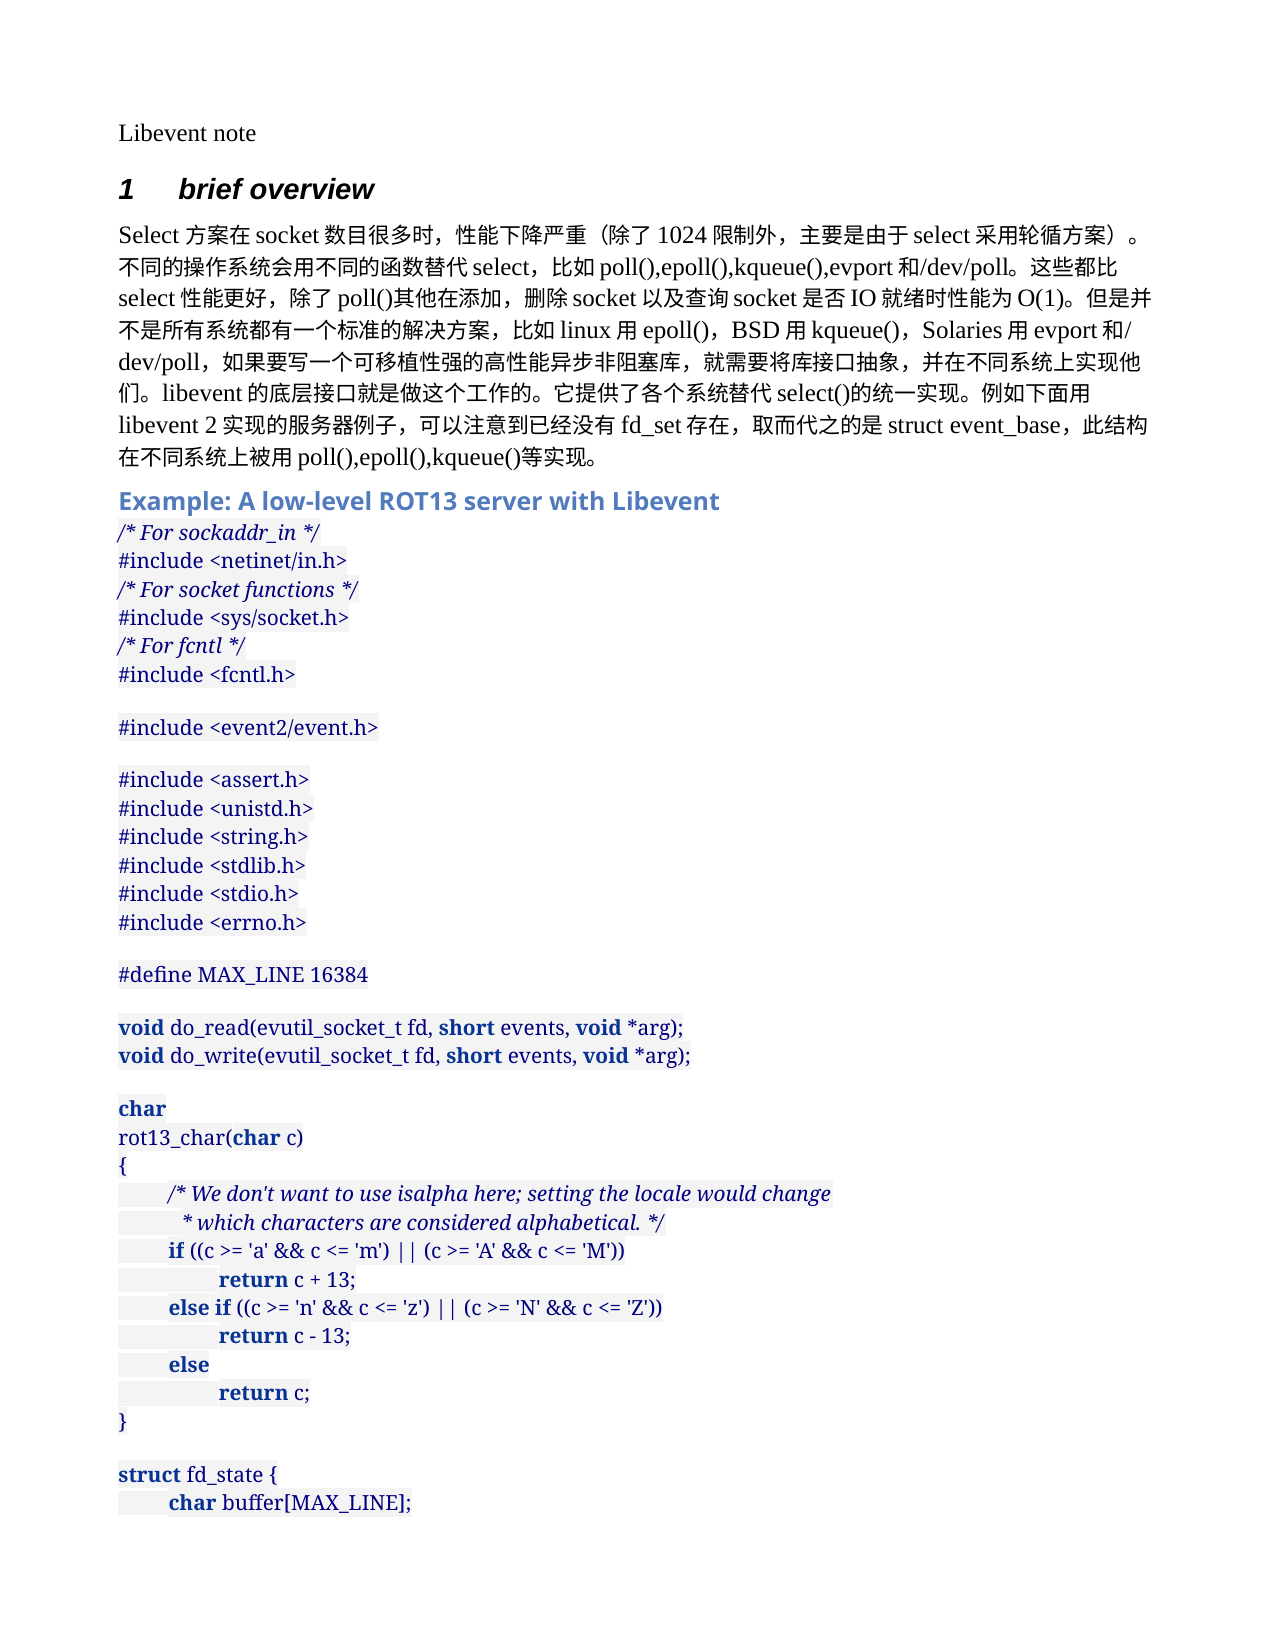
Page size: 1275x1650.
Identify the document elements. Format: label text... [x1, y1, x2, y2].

text #include <errno.h> [118, 908, 1157, 936]
text /* We don't want to use isalpha here; setting the locale would change [118, 1179, 1157, 1208]
text Example: A low-level ROT13 server with Libevent [118, 484, 1157, 518]
text char [118, 1094, 1157, 1123]
text { [118, 1151, 1157, 1179]
text #include <event2/event.h> [118, 713, 1157, 741]
text Libevent note [118, 118, 1157, 147]
text rot13_char(char c) [118, 1123, 1157, 1151]
text struct fd_state { [118, 1460, 1157, 1488]
text #include <unistd.h> [118, 794, 1157, 822]
text #include <string.h> [118, 822, 1157, 851]
text /* For socket functions */ [118, 575, 1157, 603]
text if ((c >= 'a' && c <= 'm') || (c >= 'A' && c <= 'M')) [118, 1236, 1157, 1265]
text else [118, 1350, 1157, 1378]
text char buffer[MAX_LINE]; [118, 1488, 1157, 1517]
text #include <fcntl.h> [118, 660, 1157, 688]
text /* For sockaddr_in */ [118, 518, 1157, 546]
text void do_write(evutil_socket_t fd, short events, void *arg); [118, 1041, 1157, 1070]
text return c + 13; [118, 1265, 1157, 1293]
text * which characters are considered alphabetical. */ [118, 1208, 1157, 1236]
text return c - 13; [118, 1322, 1157, 1350]
text #define MAX_LINE 16384 [118, 960, 1157, 989]
text else if ((c >= 'n' && c <= 'z') || (c >= 'N' && c <= 'Z')) [118, 1293, 1157, 1322]
text #include <sys/socket.h> [118, 603, 1157, 632]
text #include <assert.h> [118, 765, 1157, 794]
text #include <stdio.h> [118, 879, 1157, 908]
text void do_read(evutil_socket_t fd, short events, void *arg); [118, 1013, 1157, 1041]
text #include <stdlib.h> [118, 851, 1157, 879]
text } [118, 1407, 1157, 1435]
text Select 方案在socket数目很多时，性能下降严重（除了1024限制外，主要是由于select采用轮循方案）。不同的操作系统会用不同的函数替代select，比如poll(),epoll(),kqueue(),evport和/dev/poll。这些都比select性能更好，除了poll()其他在添加，删除socket以及查询socket是否IO就绪时性能为O(1)。但是并不是所有系统都有一个标准的解决方案，比如linux用epoll()，BSD用kqueue()，Solaries用evport和/dev/poll，如果要写一个可移植性强的高性能异步非阻塞库，就需要将库接口抽象，并在不同系统上实现他们。libevent的底层接口就是做这个工作的。它提供了各个系统替代select()的统一实现。例如下面用libevent 2实现的服务器例子，可以注意到已经没有fd_set存在，取而代之的是struct event_base，此结构在不同系统上被用poll(),epoll(),kqueue()等实现。 [118, 218, 1157, 471]
subtitle brief overview [118, 172, 1157, 205]
text return c; [118, 1378, 1157, 1407]
text #include <netinet/in.h> [118, 546, 1157, 575]
text /* For fcntl */ [118, 632, 1157, 660]
